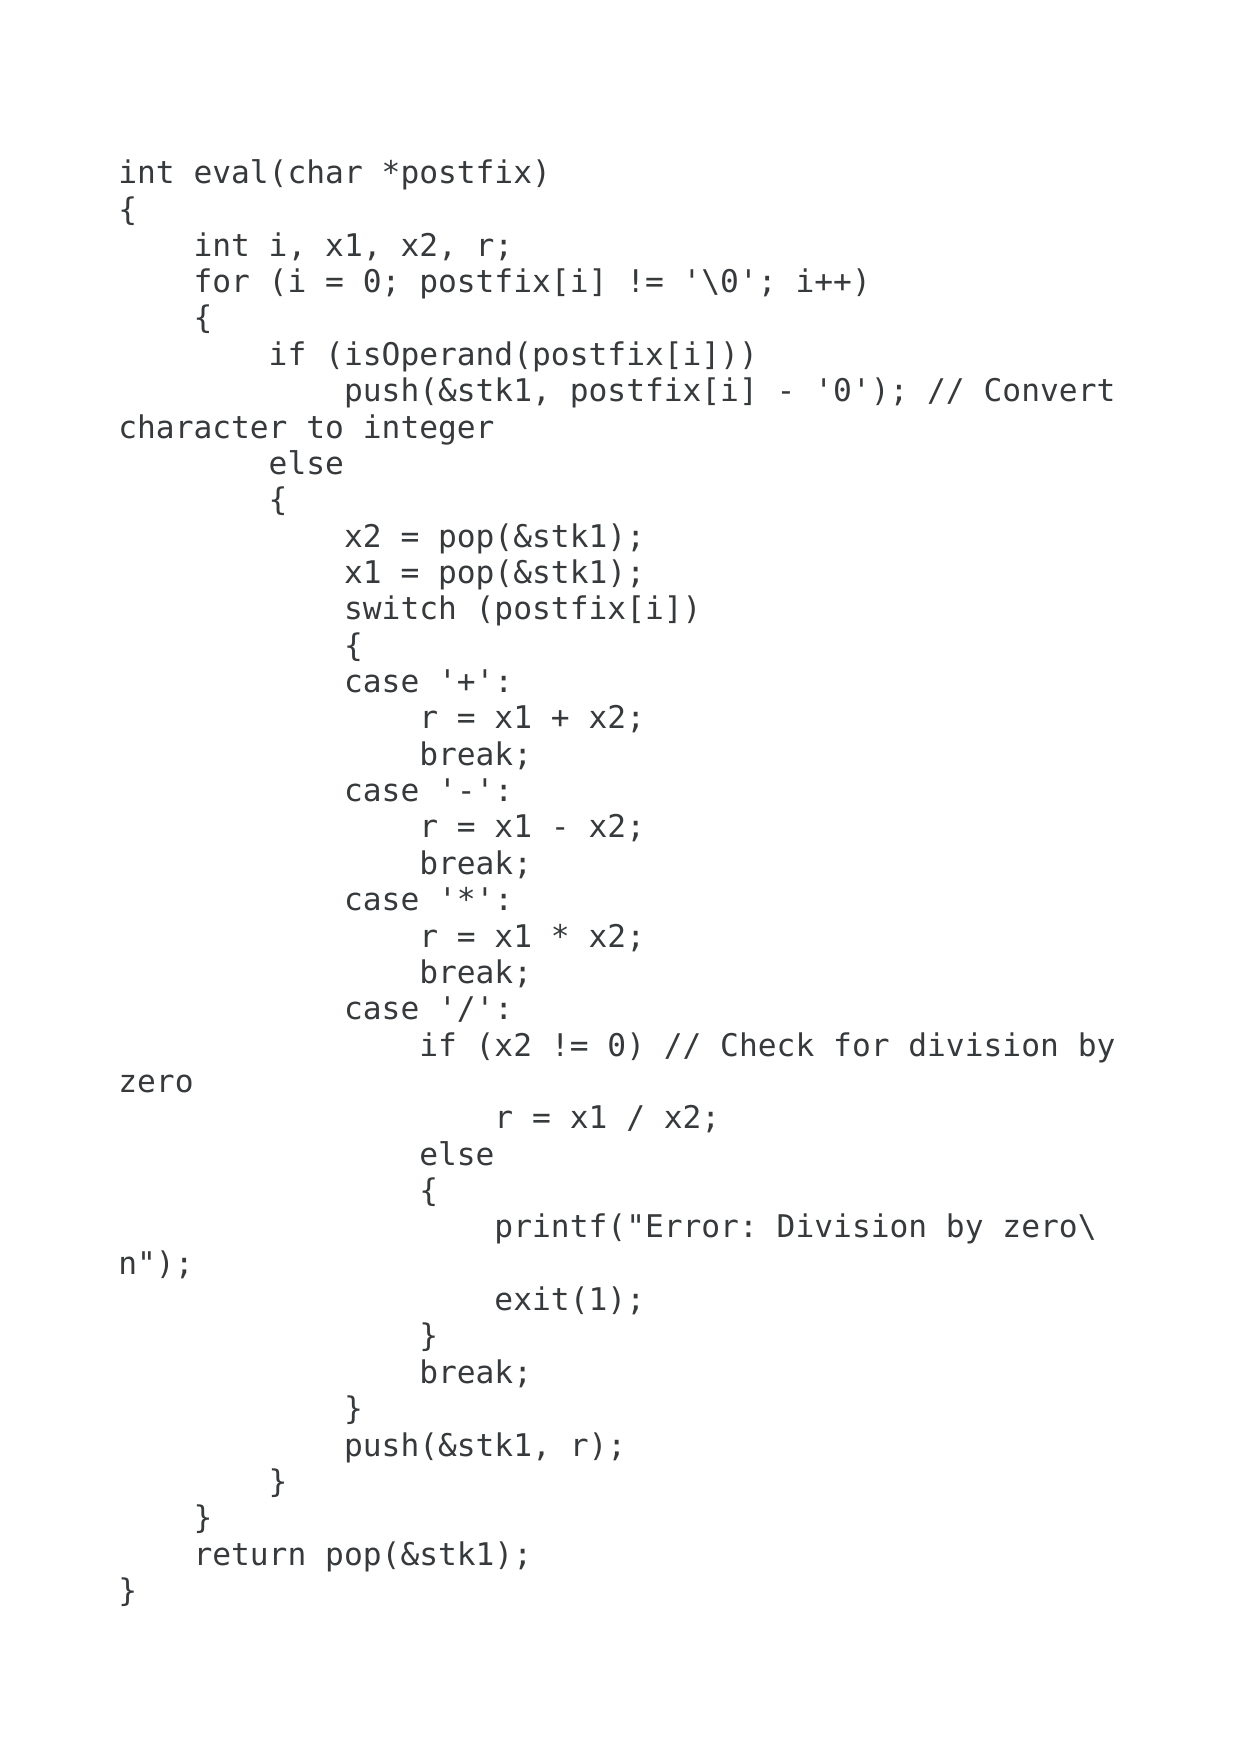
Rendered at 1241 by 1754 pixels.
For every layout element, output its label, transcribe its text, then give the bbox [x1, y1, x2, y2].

text r = x1 / x2; [118, 1100, 1122, 1136]
text break; [118, 954, 1122, 991]
text break; [118, 736, 1122, 772]
text { [118, 300, 1122, 336]
text x2 = pop(&stk1); [118, 518, 1122, 554]
text r = x1 + x2; [118, 700, 1122, 736]
text break; [118, 1354, 1122, 1391]
text if (isOperand(postfix[i])) [118, 336, 1122, 373]
text case '-': [118, 772, 1122, 809]
text printf("Error: Division by zero\n"); [118, 1209, 1122, 1281]
text break; [118, 845, 1122, 882]
text for (i = 0; postfix[i] != '\0'; i++) [118, 263, 1122, 300]
text { [118, 482, 1122, 518]
text r = x1 - x2; [118, 809, 1122, 845]
text { [118, 627, 1122, 663]
text } [118, 1318, 1122, 1354]
text } [118, 1463, 1122, 1499]
text push(&stk1, r); [118, 1427, 1122, 1463]
text int eval(char *postfix) [118, 154, 1122, 191]
text } [118, 1499, 1122, 1536]
text { [118, 191, 1122, 227]
text else [118, 445, 1122, 482]
text } [118, 1572, 1122, 1609]
text push(&stk1, postfix[i] - '0'); // Convert character to integer [118, 373, 1122, 445]
text exit(1); [118, 1281, 1122, 1318]
text case '*': [118, 882, 1122, 918]
text switch (postfix[i]) [118, 591, 1122, 627]
text } [118, 1391, 1122, 1427]
text r = x1 * x2; [118, 918, 1122, 954]
text case '/': [118, 991, 1122, 1027]
text case '+': [118, 663, 1122, 700]
text return pop(&stk1); [118, 1536, 1122, 1572]
text x1 = pop(&stk1); [118, 554, 1122, 591]
text { [118, 1172, 1122, 1209]
text int i, x1, x2, r; [118, 227, 1122, 263]
text else [118, 1136, 1122, 1172]
text if (x2 != 0) // Check for division by zero [118, 1027, 1122, 1100]
